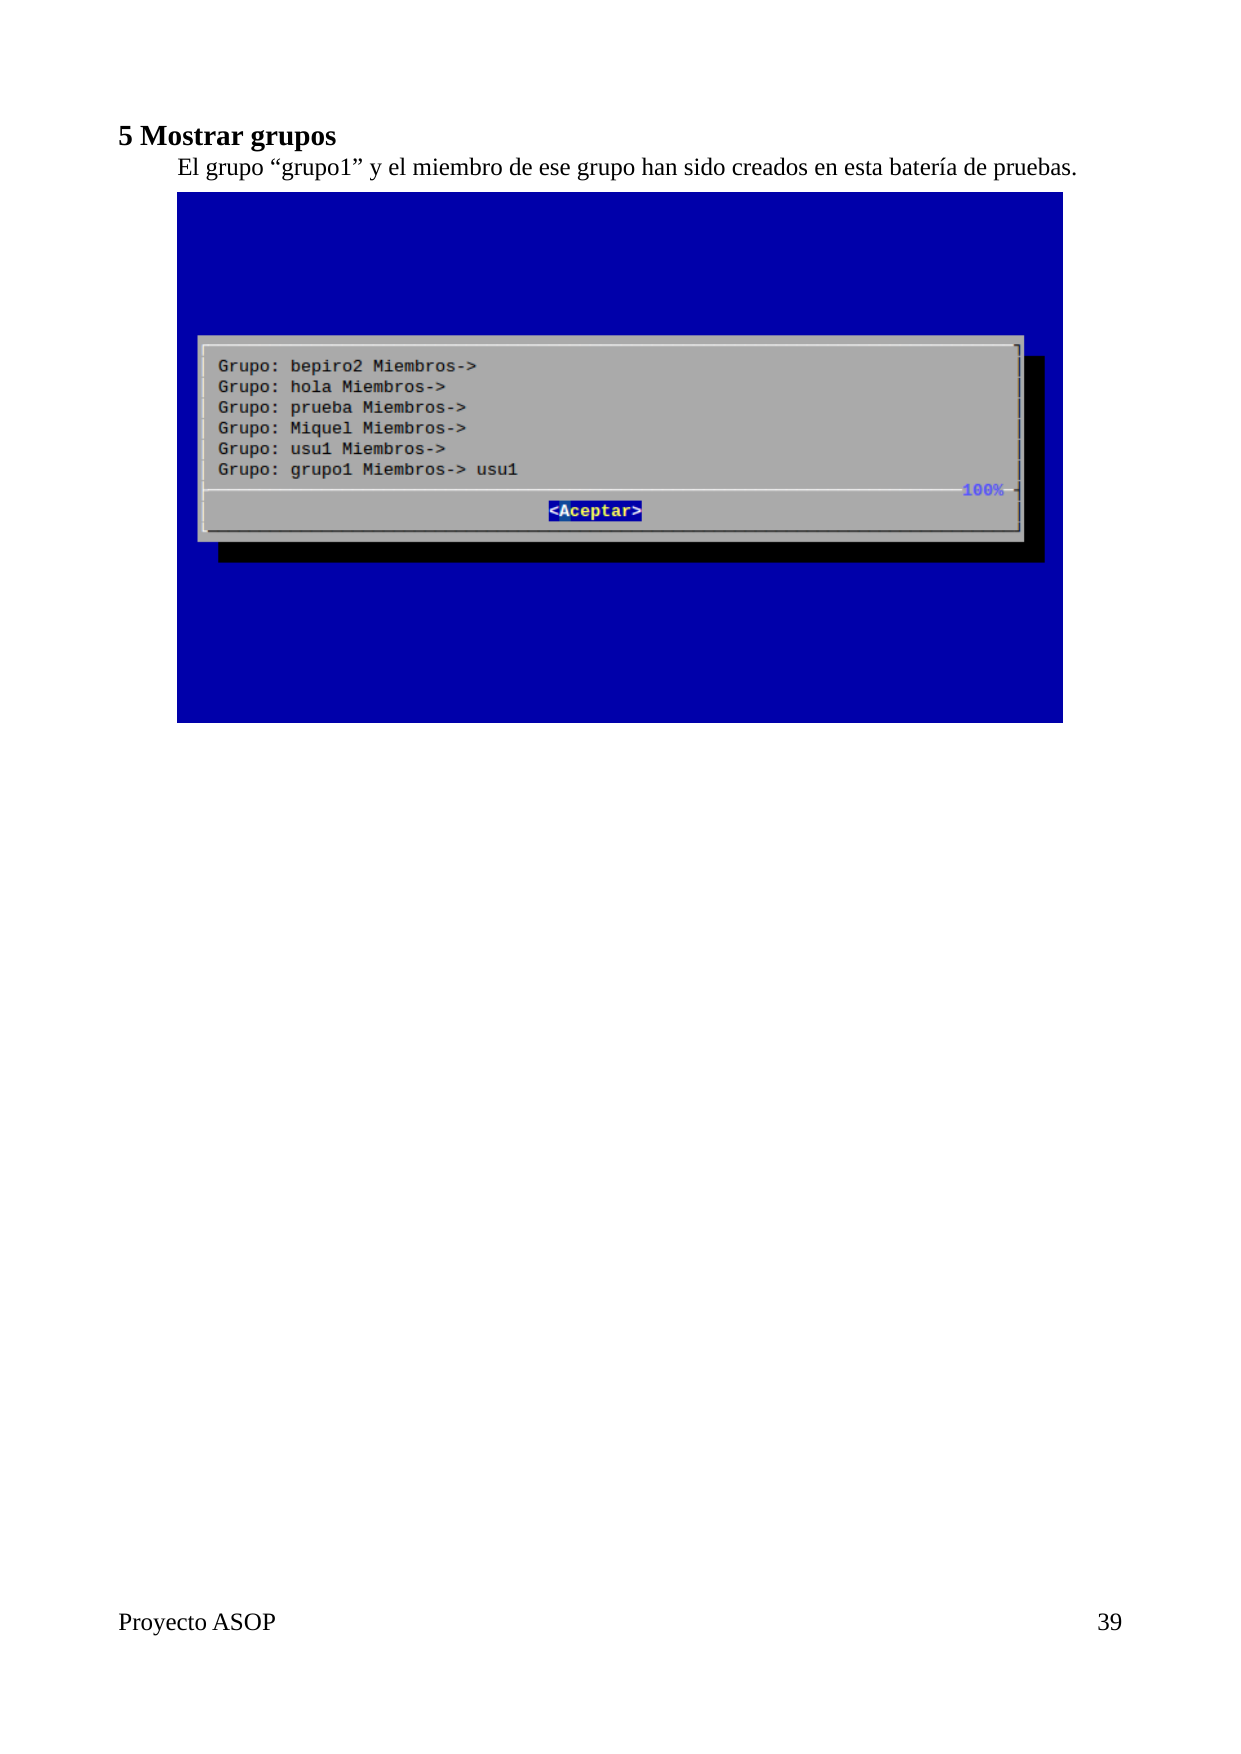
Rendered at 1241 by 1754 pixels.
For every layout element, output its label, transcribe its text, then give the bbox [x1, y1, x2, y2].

picture [177, 192, 1063, 723]
text El grupo “grupo1” y el miembro de ese grupo han sido creados en esta batería de pruebas. [148, 152, 1116, 180]
subtitle 5 Mostrar grupos [118, 118, 1122, 152]
